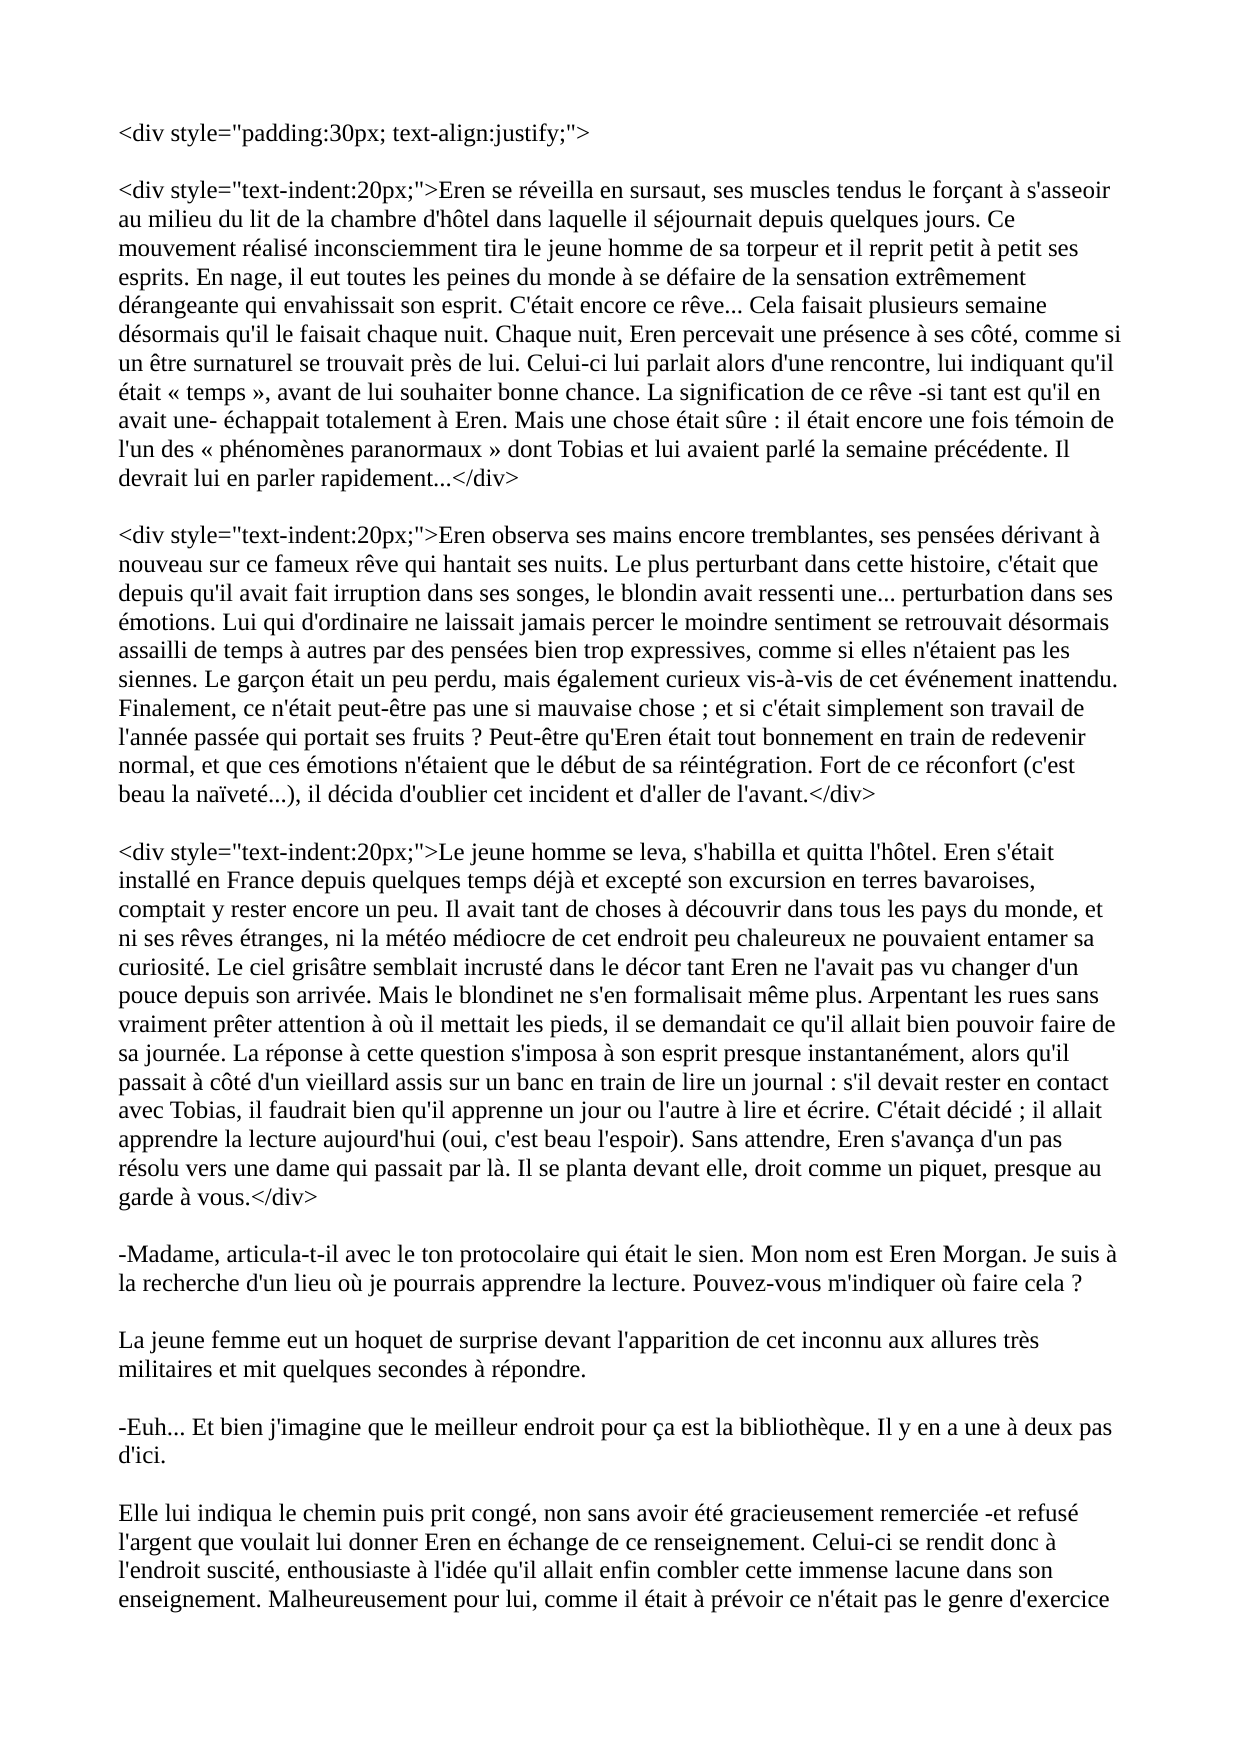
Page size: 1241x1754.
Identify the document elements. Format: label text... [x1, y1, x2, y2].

text -Madame, articula-t-il avec le ton protocolaire qui était le sien. Mon nom est Eren Morgan. Je suis à la recherche d'un lieu où je pourrais apprendre la lecture. Pouvez-vous m'indiquer où faire cela ? [118, 1239, 1122, 1297]
text <div style="padding:30px; text-align:justify;"> [118, 118, 1122, 147]
text Elle lui indiqua le chemin puis prit congé, non sans avoir été gracieusement remerciée -et refusé l'argent que voulait lui donner Eren en échange de ce renseignement. Celui-ci se rendit donc à l'endroit suscité, enthousiaste à l'idée qu'il allait enfin combler cette immense lacune dans son enseignement. Malheureusement pour lui, comme il était à prévoir ce n'était pas le genre d'exercice [118, 1498, 1122, 1613]
text -Euh... Et bien j'imagine que le meilleur endroit pour ça est la bibliothèque. Il y en a une à deux pas d'ici. [118, 1412, 1122, 1469]
text <div style="text-indent:20px;">Eren observa ses mains encore tremblantes, ses pensées dérivant à nouveau sur ce fameux rêve qui hantait ses nuits. Le plus perturbant dans cette histoire, c'était que depuis qu'il avait fait irruption dans ses songes, le blondin avait ressenti une... perturbation dans ses émotions. Lui qui d'ordinaire ne laissait jamais percer le moindre sentiment se retrouvait désormais assailli de temps à autres par des pensées bien trop expressives, comme si elles n'étaient pas les siennes. Le garçon était un peu perdu, mais également curieux vis-à-vis de cet événement inattendu. Finalement, ce n'était peut-être pas une si mauvaise chose ; et si c'était simplement son travail de l'année passée qui portait ses fruits ? Peut-être qu'Eren était tout bonnement en train de redevenir normal, et que ces émotions n'étaient que le début de sa réintégration. Fort de ce réconfort (c'est beau la naïveté...), il décida d'oublier cet incident et d'aller de l'avant.</div> [118, 521, 1122, 808]
text <div style="text-indent:20px;">Eren se réveilla en sursaut, ses muscles tendus le forçant à s'asseoir au milieu du lit de la chambre d'hôtel dans laquelle il séjournait depuis quelques jours. Ce mouvement réalisé inconsciemment tira le jeune homme de sa torpeur et il reprit petit à petit ses esprits. En nage, il eut toutes les peines du monde à se défaire de la sensation extrêmement dérangeante qui envahissait son esprit. C'était encore ce rêve... Cela faisait plusieurs semaine désormais qu'il le faisait chaque nuit. Chaque nuit, Eren percevait une présence à ses côté, comme si un être surnaturel se trouvait près de lui. Celui-ci lui parlait alors d'une rencontre, lui indiquant qu'il était « temps », avant de lui souhaiter bonne chance. La signification de ce rêve -si tant est qu'il en avait une- échappait totalement à Eren. Mais une chose était sûre : il était encore une fois témoin de l'un des « phénomènes paranormaux » dont Tobias et lui avaient parlé la semaine précédente. Il devrait lui en parler rapidement...</div> [118, 176, 1122, 492]
text <div style="text-indent:20px;">Le jeune homme se leva, s'habilla et quitta l'hôtel. Eren s'était installé en France depuis quelques temps déjà et excepté son excursion en terres bavaroises, comptait y rester encore un peu. Il avait tant de choses à découvrir dans tous les pays du monde, et ni ses rêves étranges, ni la météo médiocre de cet endroit peu chaleureux ne pouvaient entamer sa curiosité. Le ciel grisâtre semblait incrusté dans le décor tant Eren ne l'avait pas vu changer d'un pouce depuis son arrivée. Mais le blondinet ne s'en formalisait même plus. Arpentant les rues sans vraiment prêter attention à où il mettait les pieds, il se demandait ce qu'il allait bien pouvoir faire de sa journée. La réponse à cette question s'imposa à son esprit presque instantanément, alors qu'il passait à côté d'un vieillard assis sur un banc en train de lire un journal : s'il devait rester en contact avec Tobias, il faudrait bien qu'il apprenne un jour ou l'autre à lire et écrire. C'était décidé ; il allait apprendre la lecture aujourd'hui (oui, c'est beau l'espoir). Sans attendre, Eren s'avança d'un pas résolu vers une dame qui passait par là. Il se planta devant elle, droit comme un piquet, presque au garde à vous.</div> [118, 837, 1122, 1211]
text La jeune femme eut un hoquet de surprise devant l'apparition de cet inconnu aux allures très militaires et mit quelques secondes à répondre. [118, 1326, 1122, 1383]
